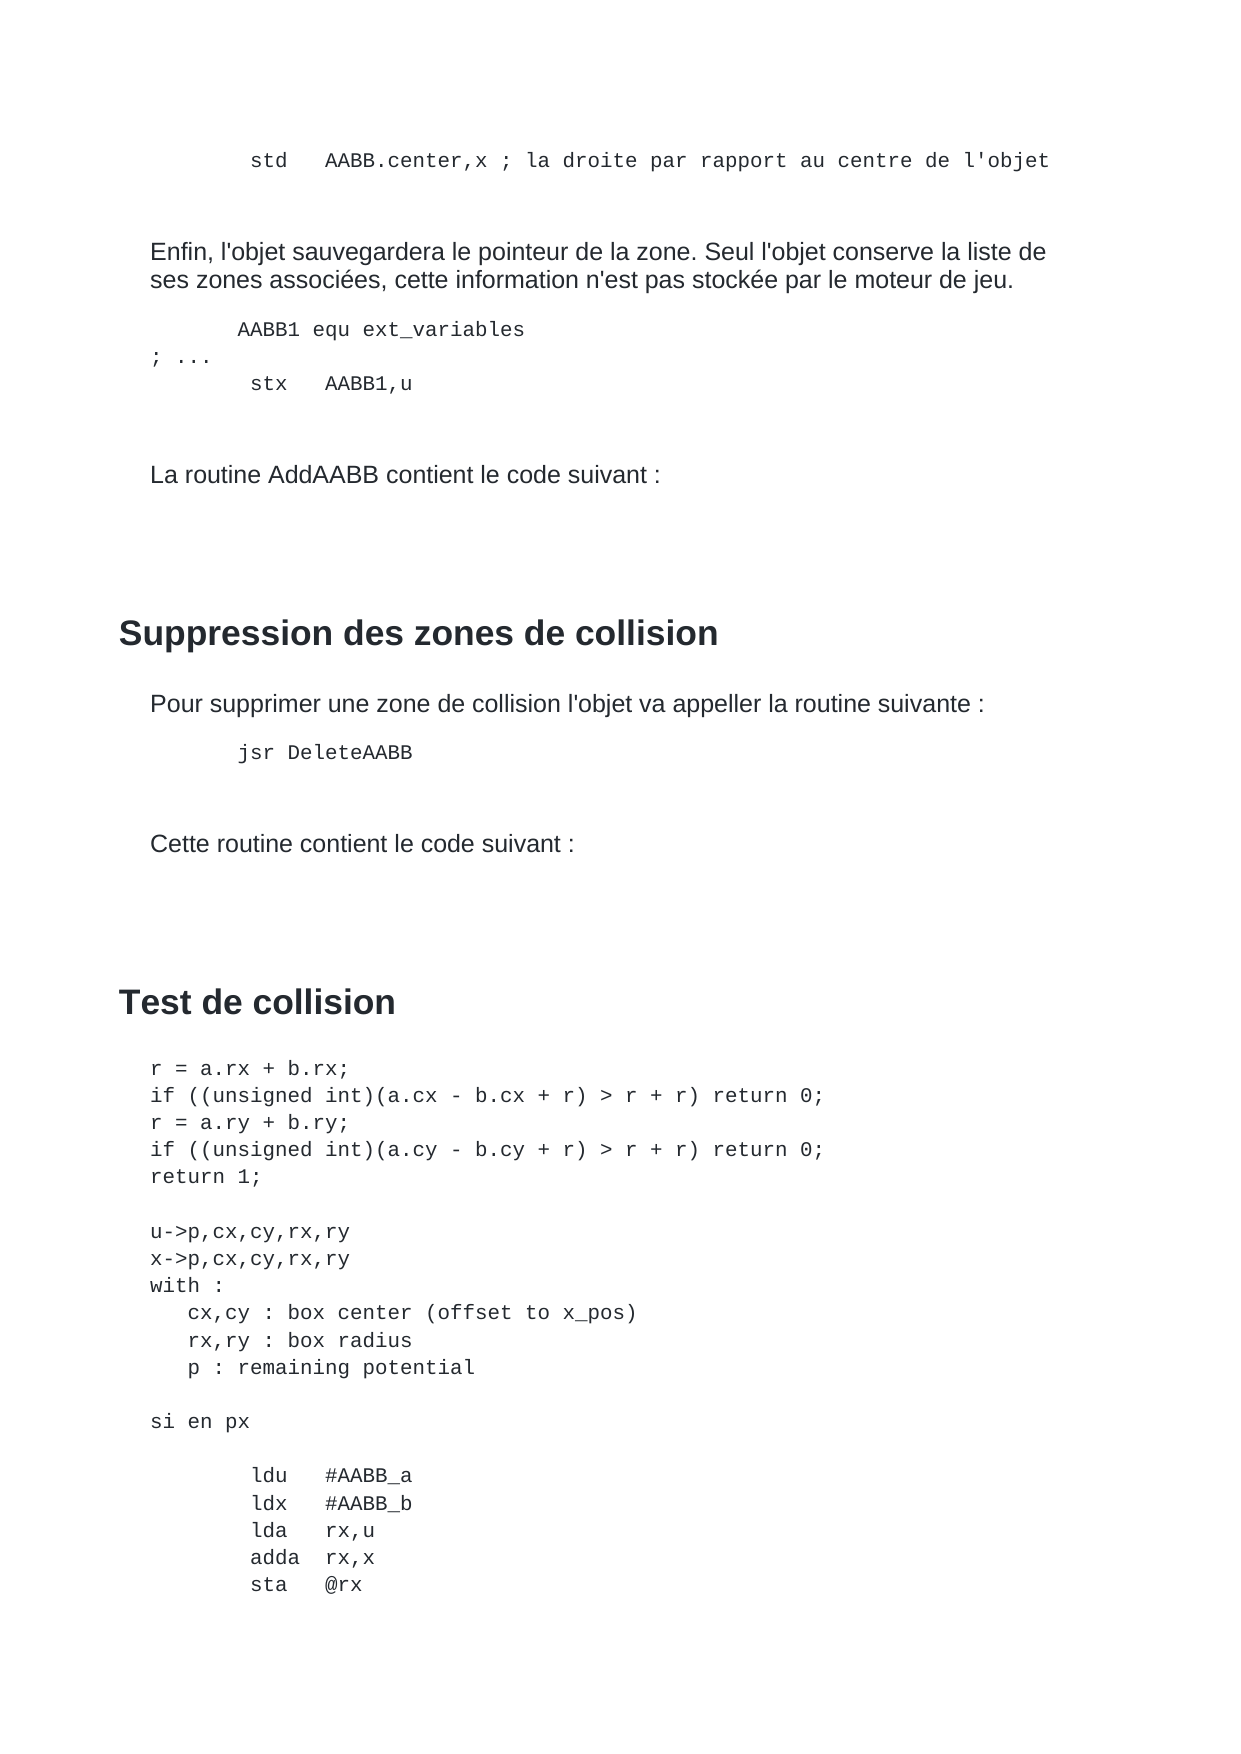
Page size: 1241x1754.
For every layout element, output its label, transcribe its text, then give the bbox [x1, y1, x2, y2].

text ldu #AABB_a [150, 1466, 1090, 1489]
text ldx #AABB_b [150, 1493, 1090, 1516]
text stx AABB1,u [150, 373, 1090, 397]
text r = a.ry + b.ry; [150, 1112, 1090, 1136]
text Cette routine contient le code suivant : [150, 829, 1090, 858]
text with : [150, 1275, 1090, 1299]
text adda rx,x [150, 1547, 1090, 1571]
text sta @rx [150, 1574, 1090, 1598]
text std AABB.center,x ; la droite par rapport au centre de l'objet [150, 150, 1090, 174]
text if ((unsigned int)(a.cy - b.cy + r) > r + r) return 0; [150, 1139, 1090, 1163]
text Enfin, l'objet sauvegardera le pointeur de la zone. Seul l'objet conserve la liste de ses zones associées, cette information n'est pas stockée par le moteur de jeu. [150, 236, 1090, 294]
text La routine AddAABB contient le code suivant : [150, 460, 1090, 488]
text p : remaining potential [150, 1357, 1090, 1380]
text cx,cy : box center (offset to x_pos) [150, 1302, 1090, 1326]
subtitle Test de collision [119, 982, 1090, 1033]
text jsr DeleteAABB [150, 742, 1090, 766]
text AABB1 equ ext_variables [150, 319, 1090, 343]
text si en px [150, 1411, 1090, 1435]
text u->p,cx,cy,rx,ry [150, 1221, 1090, 1244]
text ; ... [150, 346, 1090, 370]
text x->p,cx,cy,rx,ry [150, 1248, 1090, 1272]
text Pour supprimer une zone de collision l'objet va appeller la routine suivante : [150, 689, 1090, 717]
text r = a.rx + b.rx; [150, 1058, 1090, 1081]
text if ((unsigned int)(a.cx - b.cx + r) > r + r) return 0; [150, 1085, 1090, 1108]
text return 1; [150, 1166, 1090, 1190]
text lda rx,u [150, 1520, 1090, 1543]
text rx,ry : box radius [150, 1329, 1090, 1353]
subtitle Suppression des zones de collision [119, 612, 1090, 664]
